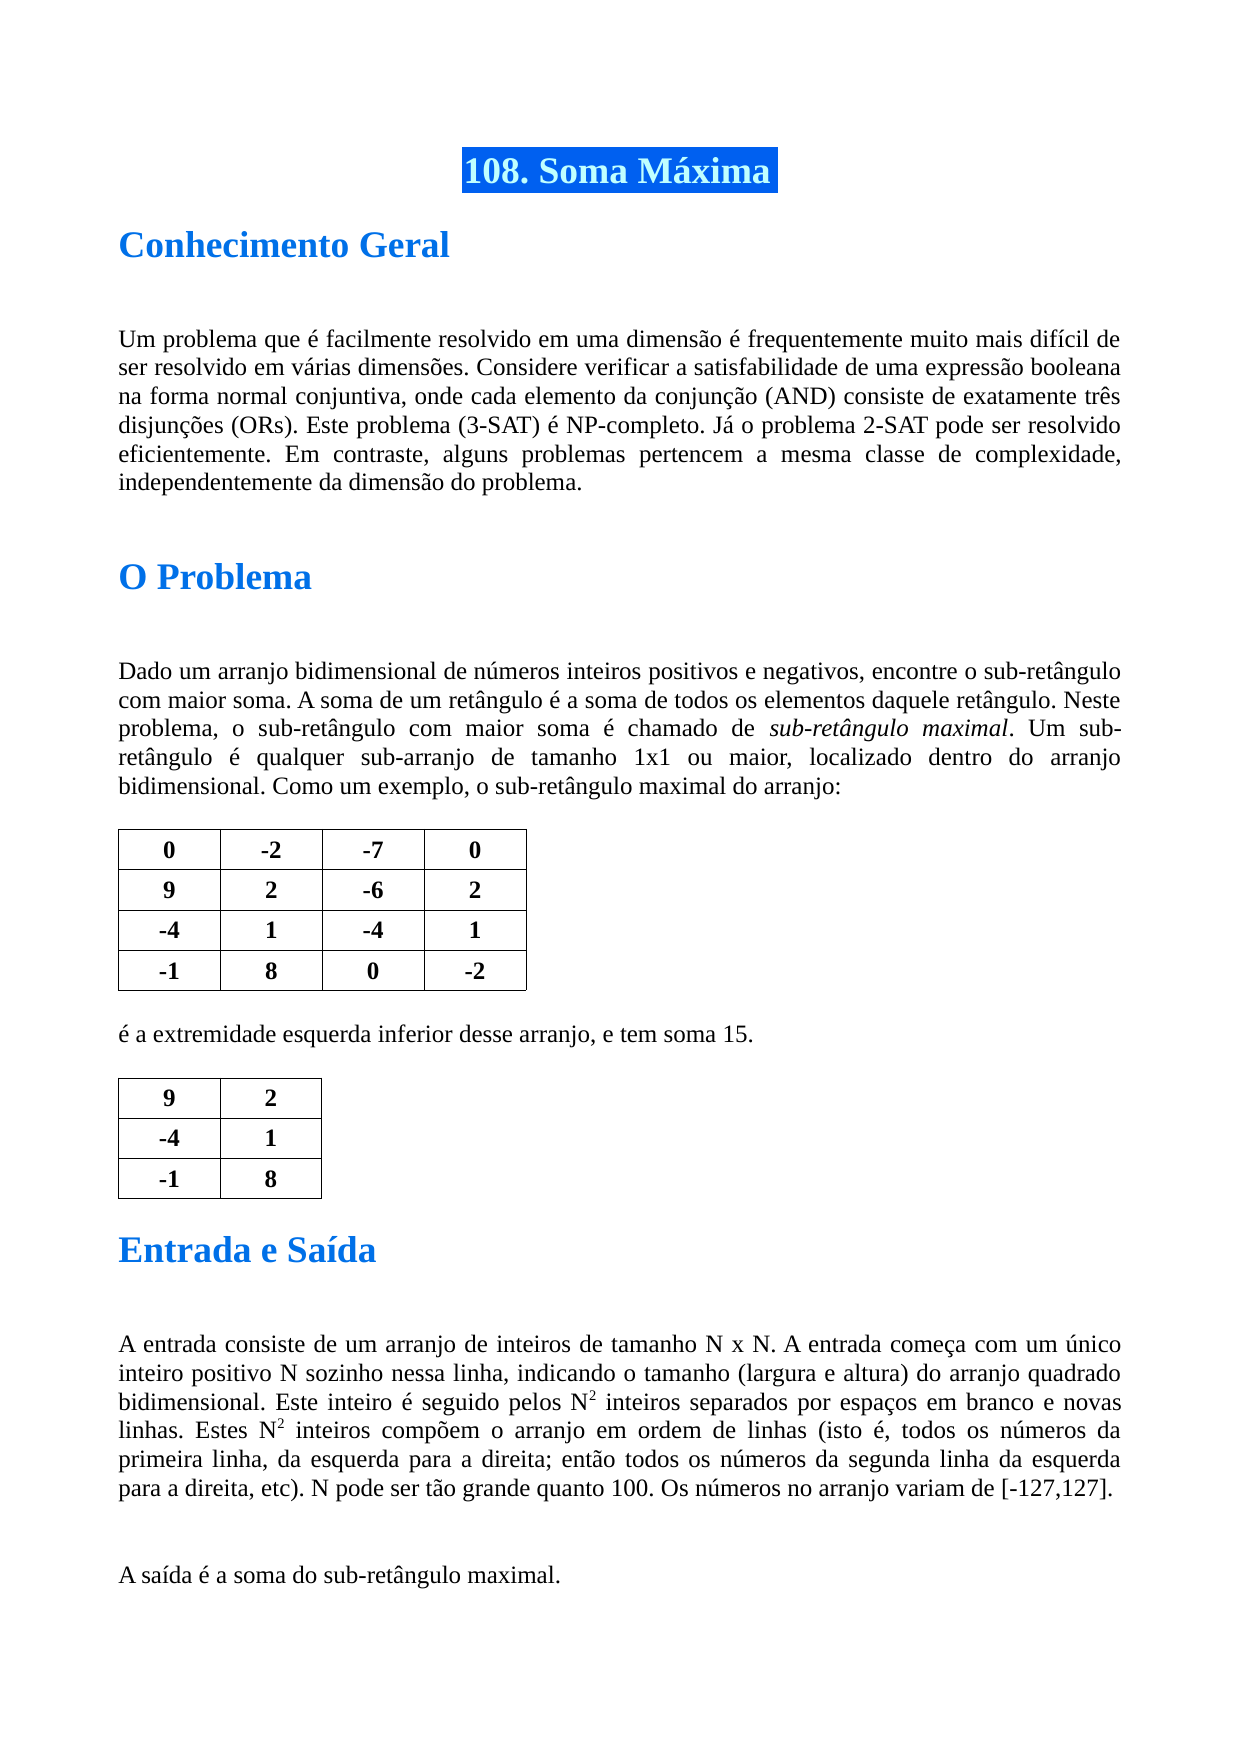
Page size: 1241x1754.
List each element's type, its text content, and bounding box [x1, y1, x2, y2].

table_cell -6 [323, 870, 424, 909]
text A saída é a soma do sub-retângulo maximal. [118, 1560, 1122, 1589]
table_cell -1 [119, 951, 220, 990]
table_cell -2 [425, 951, 526, 990]
table_header 0 [119, 830, 220, 869]
text O Problema [118, 554, 1122, 598]
table_header 0 [425, 830, 526, 869]
table_cell 2 [425, 870, 526, 909]
text Conhecimento Geral [118, 222, 1122, 265]
table_cell 0 [323, 951, 424, 990]
table_cell -4 [119, 1119, 220, 1158]
table_cell 1 [425, 911, 526, 950]
table_header 2 [221, 1079, 321, 1118]
table_header -2 [221, 830, 322, 869]
table_cell -4 [119, 911, 220, 950]
text A entrada consiste de um arranjo de inteiros de tamanho N x N. A entrada começa com um único inteiro positivo N sozinho nessa linha, indicando o tamanho (largura e altura) do arranjo quadrado bidimensional. Este inteiro é seguido pelos N2 inteiros separados por espaços em branco e novas linhas. Estes N2 inteiros compõem o arranjo em ordem de linhas (isto é, todos os números da primeira linha, da esquerda para a direita; então todos os números da segunda linha da esquerda para a direita, etc). N pode ser tão grande quanto 100. Os números no arranjo variam de [-127,127]. [118, 1329, 1122, 1502]
table_cell 1 [221, 911, 322, 950]
table_cell 8 [221, 951, 322, 990]
table_header 108. Soma Máxima [462, 147, 778, 193]
table_header -7 [323, 830, 424, 869]
text é a extremidade esquerda inferior desse arranjo, e tem soma 15. [118, 1019, 1122, 1048]
table_cell -1 [119, 1159, 220, 1198]
table_cell 9 [119, 870, 220, 909]
table_header 9 [119, 1079, 220, 1118]
table_cell 2 [221, 870, 322, 909]
table_cell 8 [221, 1159, 321, 1198]
text Entrada e Saída [118, 1228, 1122, 1271]
table_cell 1 [221, 1119, 321, 1158]
text Um problema que é facilmente resolvido em uma dimensão é frequentemente muito mais difícil de ser resolvido em várias dimensões. Considere verificar a satisfabilidade de uma expressão booleana na forma normal conjuntiva, onde cada elemento da conjunção (AND) consiste de exatamente três disjunções (ORs). Este problema (3-SAT) é NP-completo. Já o problema 2-SAT pode ser resolvido eficientemente. Em contraste, alguns problemas pertencem a mesma classe de complexidade, independentemente da dimensão do problema. [118, 324, 1122, 496]
table_cell -4 [323, 911, 424, 950]
text Dado um arranjo bidimensional de números inteiros positivos e negativos, encontre o sub-retângulo com maior soma. A soma de um retângulo é a soma de todos os elementos daquele retângulo. Neste problema, o sub-retângulo com maior soma é chamado de sub-retângulo maximal. Um sub-retângulo é qualquer sub-arranjo de tamanho 1x1 ou maior, localizado dentro do arranjo bidimensional. Como um exemplo, o sub-retângulo maximal do arranjo: [118, 656, 1122, 800]
